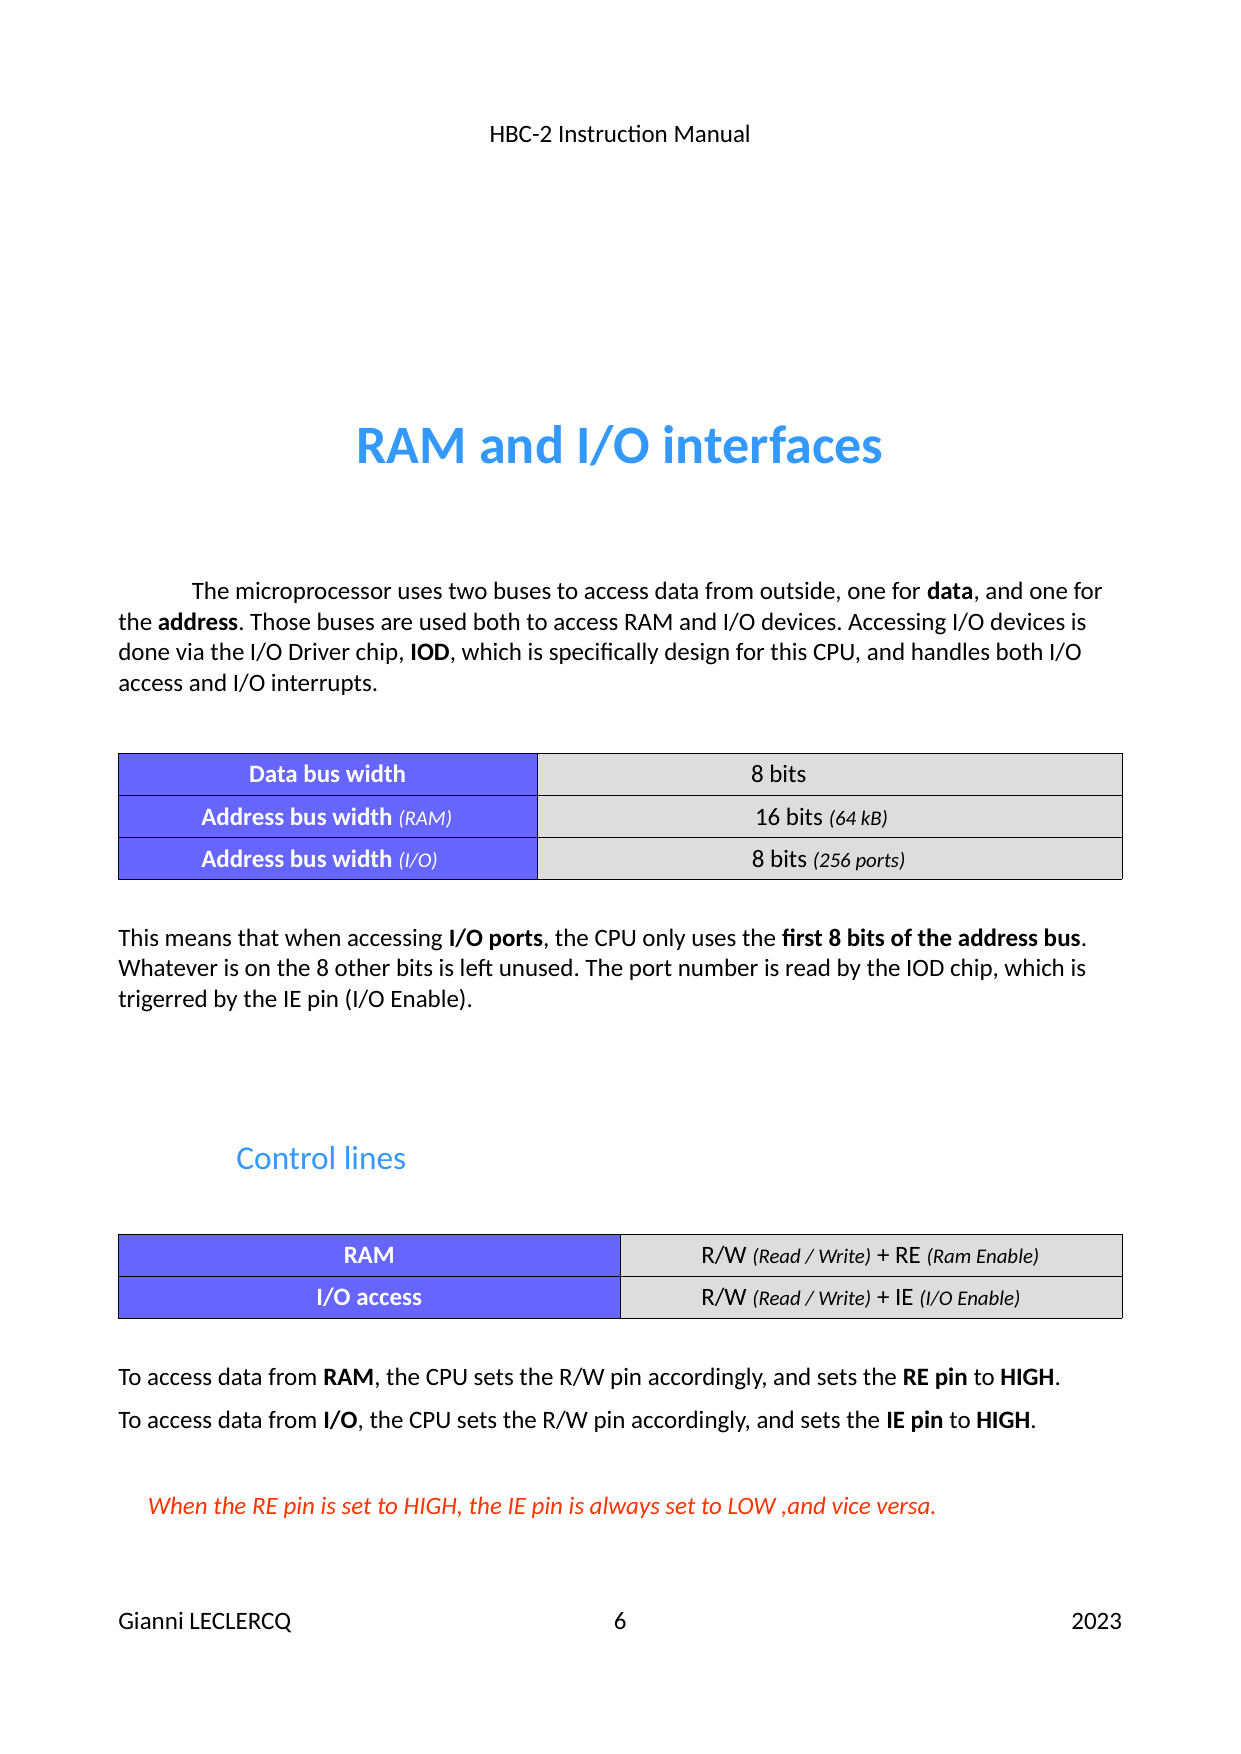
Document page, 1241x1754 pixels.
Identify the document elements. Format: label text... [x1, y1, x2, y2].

table_cell 16 bits (64 kB) [538, 796, 1122, 837]
table_header R/W (Read / Write) + RE (Ram Enable) [621, 1235, 1122, 1276]
table_cell Address bus width (RAM) [119, 796, 537, 837]
table_header Data bus width [119, 754, 537, 795]
table_header RAM [119, 1235, 620, 1276]
text When the RE pin is set to HIGH, the IE pin is always set to LOW ,and vice versa. [118, 1490, 1122, 1520]
text To access data from RAM, the CPU sets the R/W pin accordingly, and sets the RE pin to HIGH. [118, 1361, 1122, 1391]
table_cell Address bus width (I/O) [119, 838, 537, 879]
subtitle Control lines [236, 1137, 1122, 1178]
subtitle RAM and I/O interfaces [118, 410, 1122, 477]
table_header 8 bits [538, 754, 1122, 795]
text This means that when accessing I/O ports, the CPU only uses the first 8 bits of the address bus. Whatever is on the 8 other bits is left unused. The port number is read by the IOD chip, which is trigerred by the IE pin (I/O Enable). [118, 922, 1122, 1014]
table_cell 8 bits (256 ports) [538, 838, 1122, 879]
table_cell I/O access [119, 1277, 620, 1318]
table_cell R/W (Read / Write) + IE (I/O Enable) [621, 1277, 1122, 1318]
text The microprocessor uses two buses to access data from outside, one for data, and one for the address. Those buses are used both to access RAM and I/O devices. Accessing I/O devices is done via the I/O Driver chip, IOD, which is specifically design for this CPU, and handles both I/O access and I/O interrupts. [118, 575, 1122, 697]
text To access data from I/O, the CPU sets the R/W pin accordingly, and sets the IE pin to HIGH. [118, 1404, 1122, 1434]
